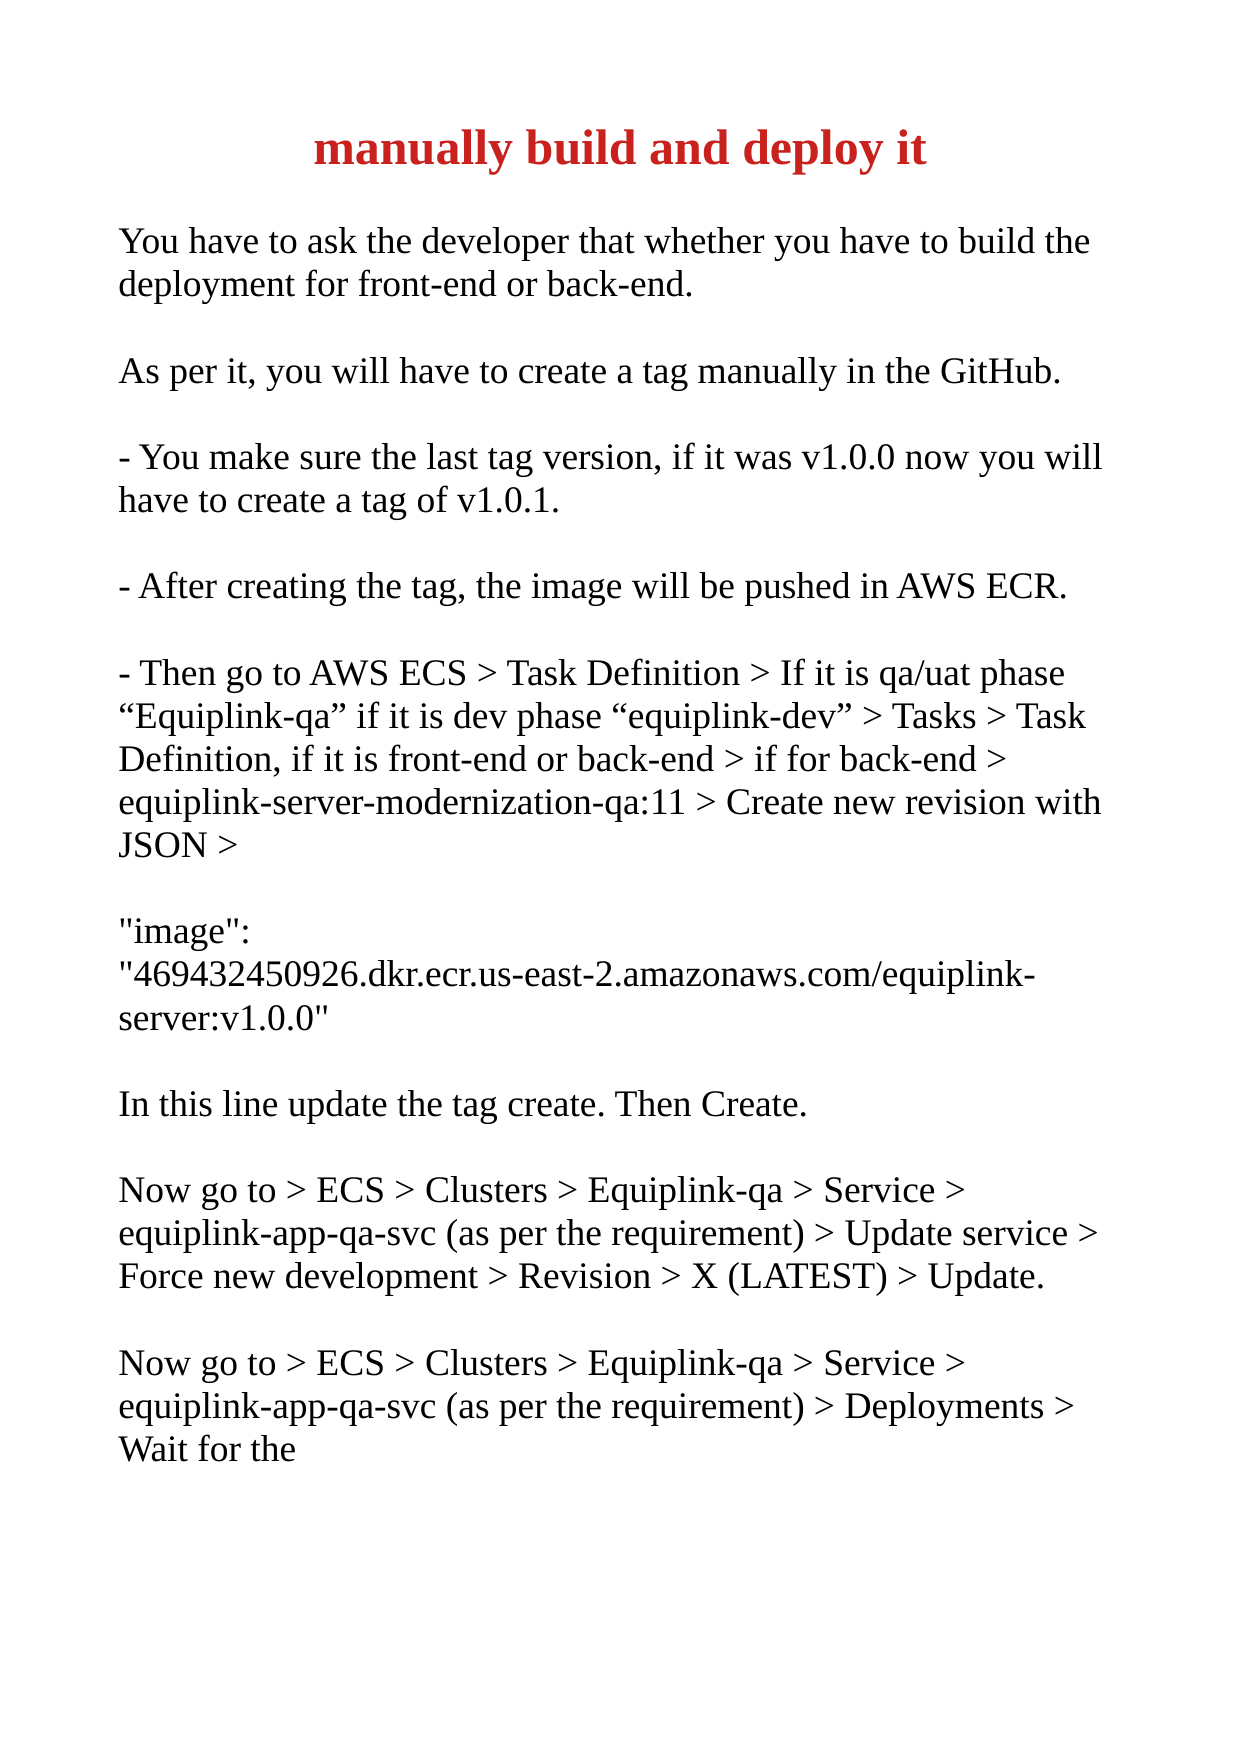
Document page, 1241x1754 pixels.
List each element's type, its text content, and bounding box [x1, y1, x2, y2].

text You have to ask the developer that whether you have to build the deployment for front-end or back-end. [118, 219, 1122, 305]
text As per it, you will have to create a tag manually in the GitHub. [118, 348, 1122, 391]
text - Then go to AWS ECS > Task Definition > If it is qa/uat phase “Equiplink-qa” if it is dev phase “equiplink-dev” > Tasks > Task Definition, if it is front-end or back-end > if for back-end > equiplink-server-modernization-qa:11 > Create new revision with JSON > [118, 650, 1122, 866]
text Now go to > ECS > Clusters > Equiplink-qa > Service > equiplink-app-qa-svc (as per the requirement) > Update service > Force new development > Revision > X (LATEST) > Update. [118, 1167, 1122, 1297]
text manually build and deploy it [118, 118, 1122, 176]
text "image": "469432450926.dkr.ecr.us-east-2.amazonaws.com/equiplink-server:v1.0.0" [118, 909, 1122, 1038]
text In this line update the tag create. Then Create. [118, 1081, 1122, 1124]
text Now go to > ECS > Clusters > Equiplink-qa > Service > equiplink-app-qa-svc (as per the requirement) > Deployments > Wait for the [118, 1340, 1122, 1469]
text - You make sure the last tag version, if it was v1.0.0 now you will have to create a tag of v1.0.1. [118, 434, 1122, 521]
text - After creating the tag, the image will be pushed in AWS ECR. [118, 564, 1122, 607]
